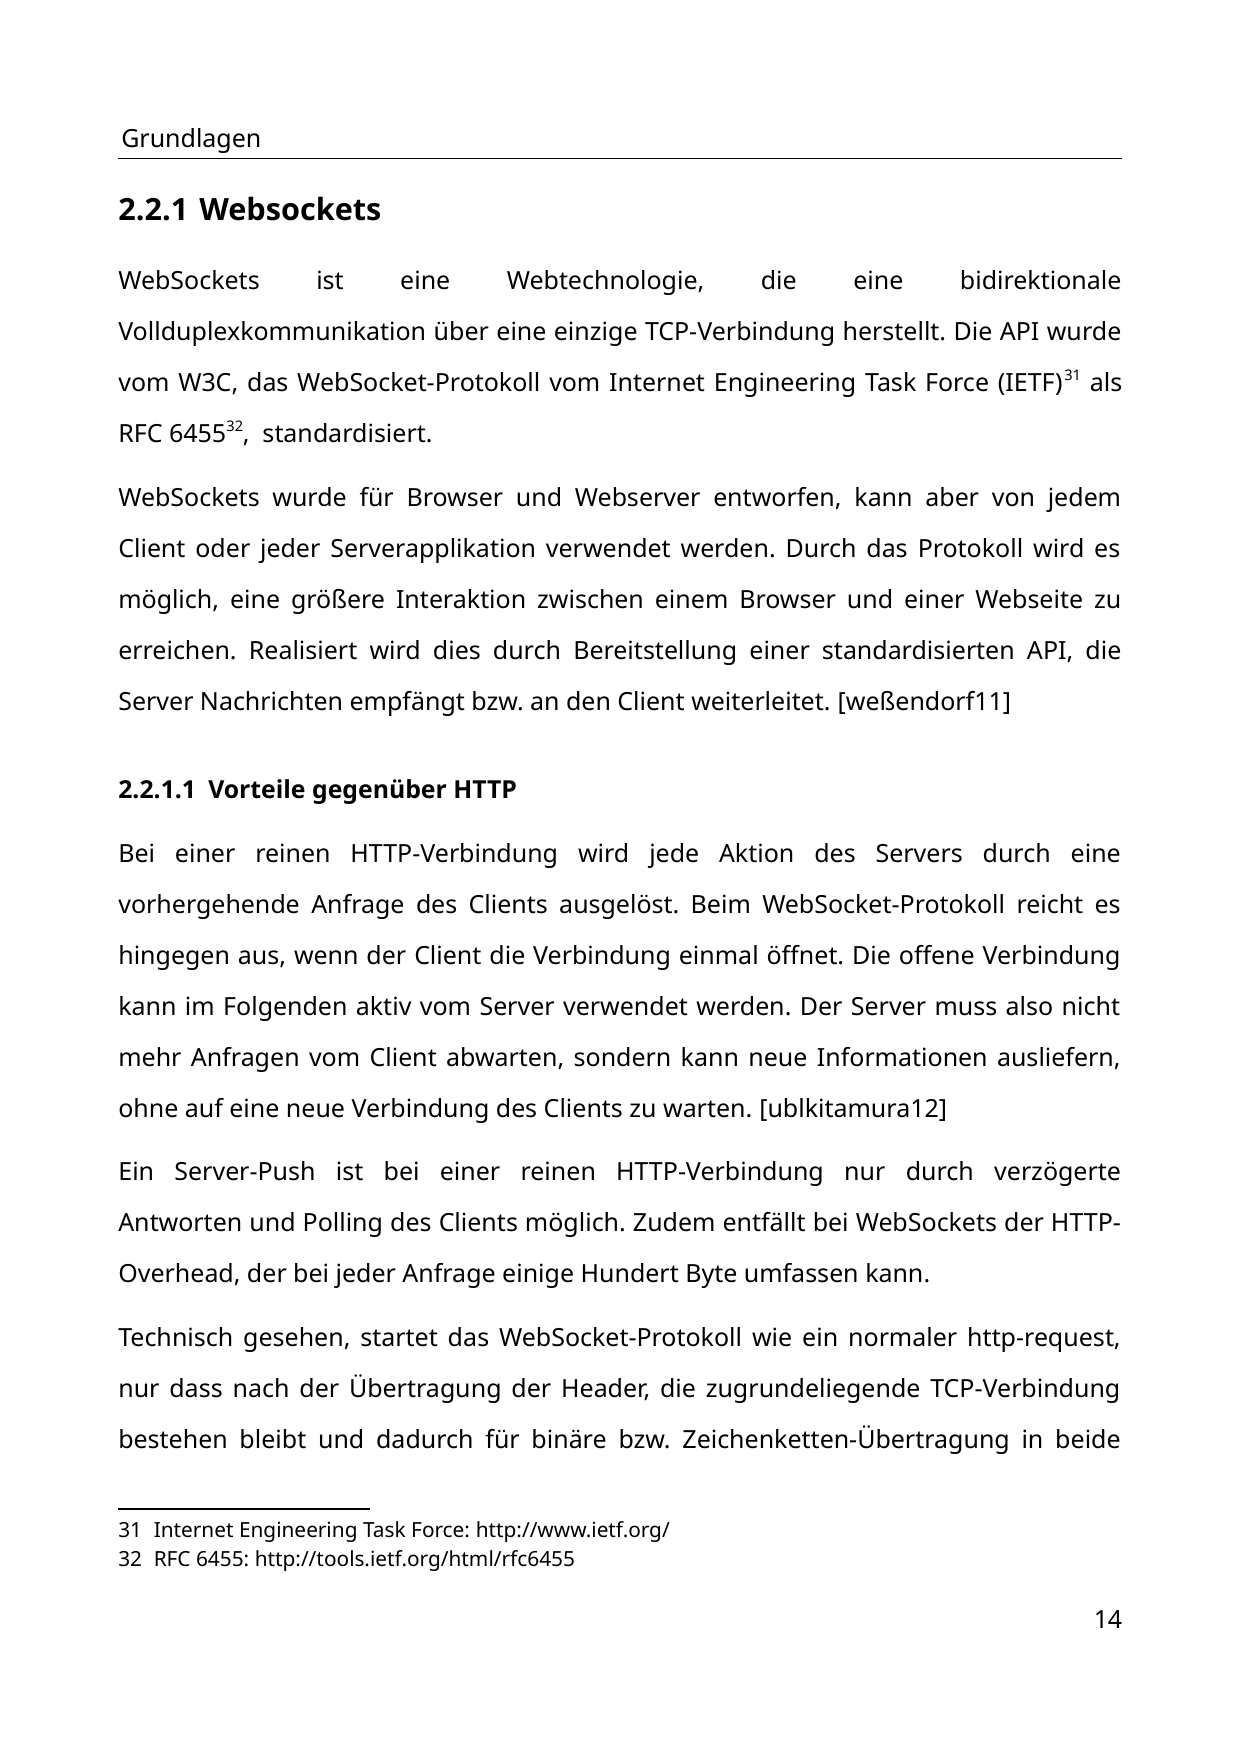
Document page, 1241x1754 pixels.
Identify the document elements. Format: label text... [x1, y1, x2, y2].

text Bei einer reinen HTTP-Verbindung wird jede Aktion des Servers durch eine vorhergehende Anfrage des Clients ausgelöst. Beim WebSocket-Protokoll reicht es hingegen aus, wenn der Client die Verbindung einmal öffnet. Die offene Verbindung kann im Folgenden aktiv vom Server verwendet werden. Der Server muss also nicht mehr Anfragen vom Client abwarten, sondern kann neue Informationen ausliefern, ohne auf eine neue Verbindung des Clients zu warten. [ublkitamura12] [118, 835, 1122, 1124]
subtitle Websockets [118, 188, 1122, 229]
text WebSockets wurde für Browser und Webserver entworfen, kann aber von jedem Client oder jeder Serverapplikation verwendet werden. Durch das Protokoll wird es möglich, eine größere Interaktion zwischen einem Browser und einer Webseite zu erreichen. Realisiert wird dies durch Bereitstellung einer standardisierten API, die Server Nachrichten empfängt bzw. an den Client weiterleitet. [weßendorf11] [118, 479, 1122, 718]
text RFC 6455: http://tools.ietf.org/html/rfc6455 [118, 1544, 1122, 1572]
text WebSockets ist eine Webtechnologie, die eine bidirektionale Vollduplexkommunikation über eine einzige TCP-Verbindung herstellt. Die API wurde vom W3C, das WebSocket-Protokoll vom Internet Engineering Task Force (IETF) als RFC 6455, standardisiert. [118, 263, 1122, 450]
text Internet Engineering Task Force: http://www.ietf.org/ [118, 1515, 1122, 1544]
text Technisch gesehen, startet das WebSocket-Protokoll wie ein normaler http-request, nur dass nach der Übertragung der Header, die zugrundeliegende TCP-Verbindung bestehen bleibt und dadurch für binäre bzw. Zeichenketten-Übertragung in beide [118, 1319, 1122, 1456]
subtitle Vorteile gegenüber HTTP [118, 772, 1122, 806]
text Ein Server-Push ist bei einer reinen HTTP-Verbindung nur durch verzögerte Antworten und Polling des Clients möglich. Zudem entfällt bei WebSockets der HTTP-Overhead, der bei jeder Anfrage einige Hundert Byte umfassen kann. [118, 1154, 1122, 1290]
